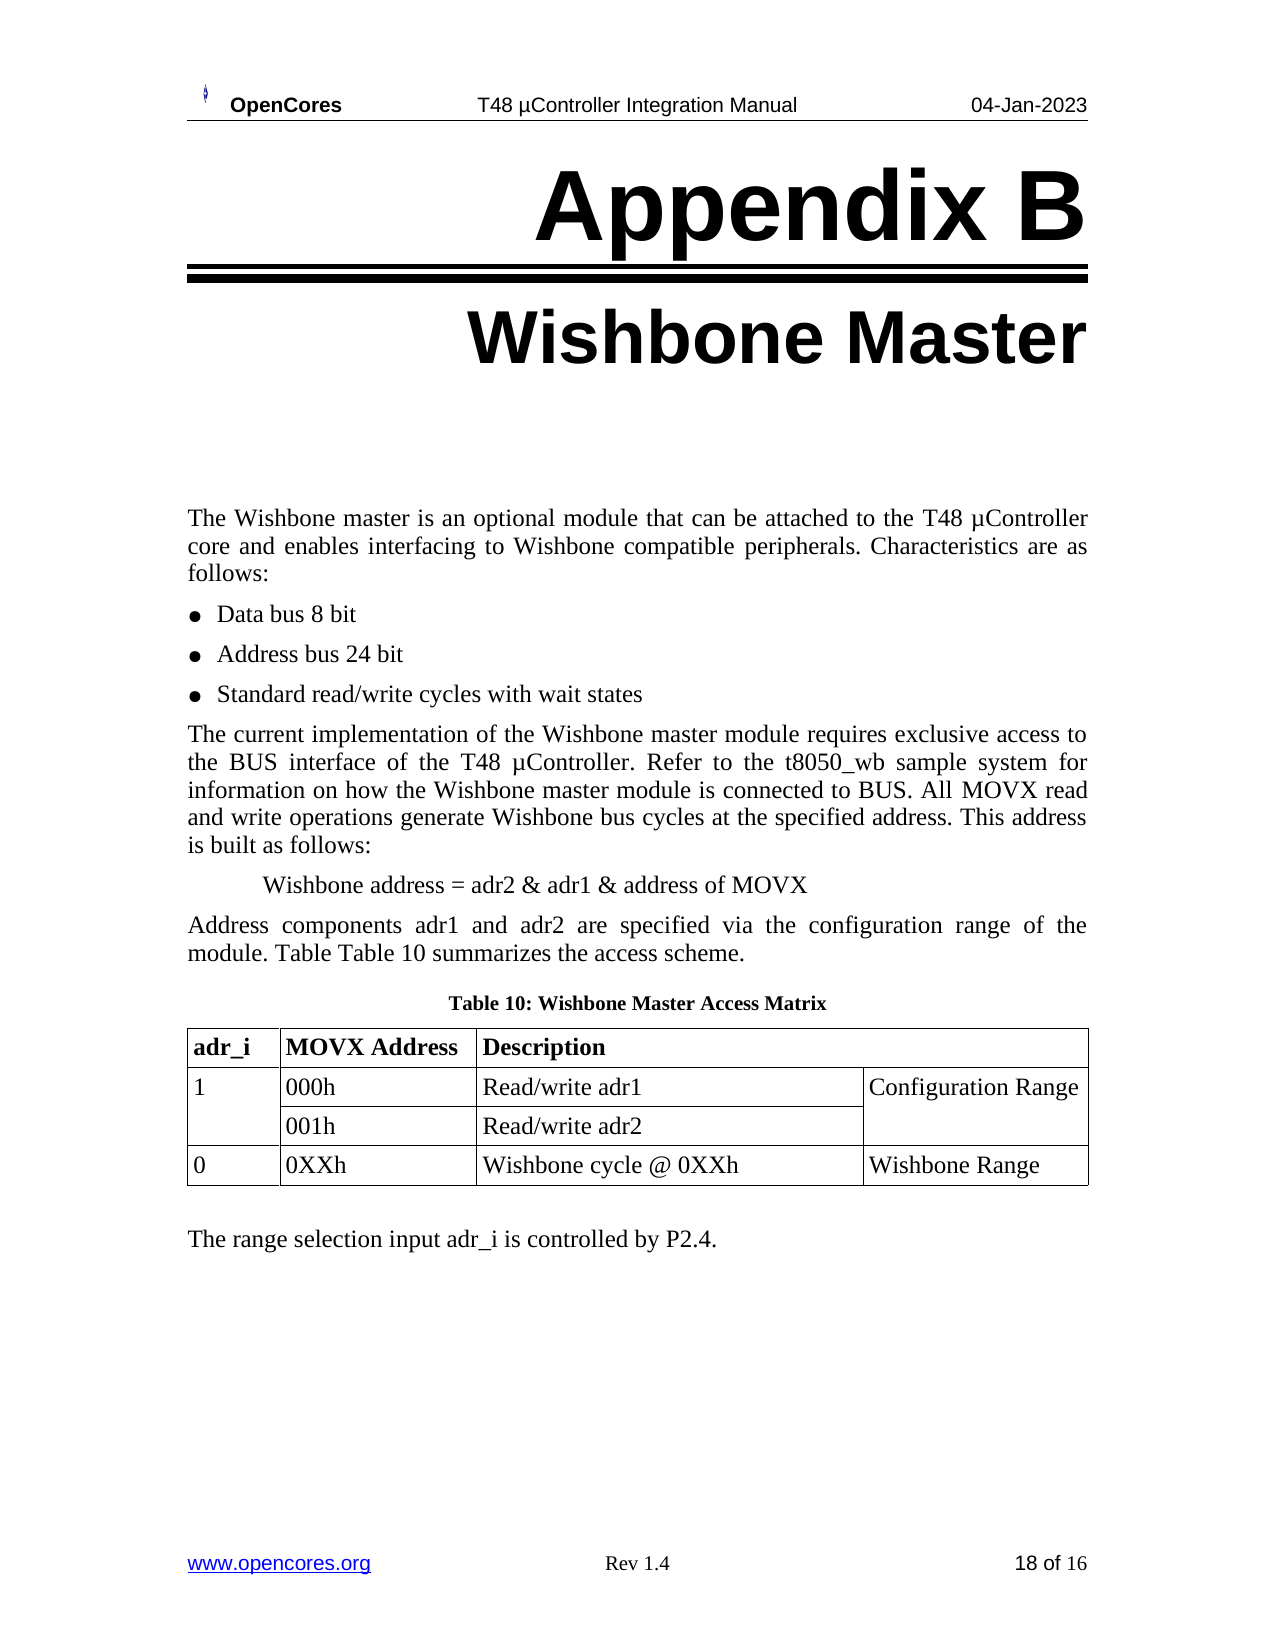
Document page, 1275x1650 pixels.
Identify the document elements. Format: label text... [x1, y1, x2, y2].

text The Wishbone master is an optional module that can be attached to the T48 µController core and enables interfacing to Wishbone compatible peripherals. Characteristics are as follows: [187, 504, 1088, 587]
list Data bus 8 bit [187, 600, 1088, 627]
table_cell Wishbone Range [864, 1146, 1088, 1185]
list Address bus 24 bit [187, 640, 1088, 668]
table_header adr_i [188, 1029, 279, 1067]
table_cell Wishbone cycle @ 0XXh [477, 1146, 863, 1185]
text Address components adr1 and adr2 are specified via the configuration range of the module. Table 10 summarizes the access scheme. [187, 912, 1088, 967]
table_header Description [477, 1029, 1088, 1067]
table_cell Read/write adr1 [477, 1068, 863, 1106]
table_cell 1 [188, 1068, 279, 1145]
table_cell 001h [281, 1107, 476, 1145]
text Wishbone address = adr2 & adr1 & address of MOVX [262, 871, 1088, 899]
table_cell 0XXh [281, 1146, 476, 1185]
table_cell Configuration Range [864, 1068, 1088, 1145]
table_cell 000h [281, 1068, 476, 1106]
text The range selection input adr_i is controlled by P2.4. [187, 1225, 1088, 1253]
table_cell 0 [188, 1146, 279, 1185]
text Table 10: Wishbone Master Access Matrix [187, 992, 1088, 1015]
list Standard read/write cycles with wait states [187, 680, 1088, 708]
table_header MOVX Address [281, 1029, 476, 1067]
table_cell Read/write adr2 [477, 1107, 863, 1145]
text Wishbone Master [187, 295, 1088, 379]
text The current implementation of the Wishbone master module requires exclusive access to the BUS interface of the T48 µController. Refer to the t8050_wb sample system for information on how the Wishbone master module is connected to BUS. All MOVX read and write operations generate Wishbone bus cycles at the specified address. This address is built as follows: [187, 720, 1088, 859]
